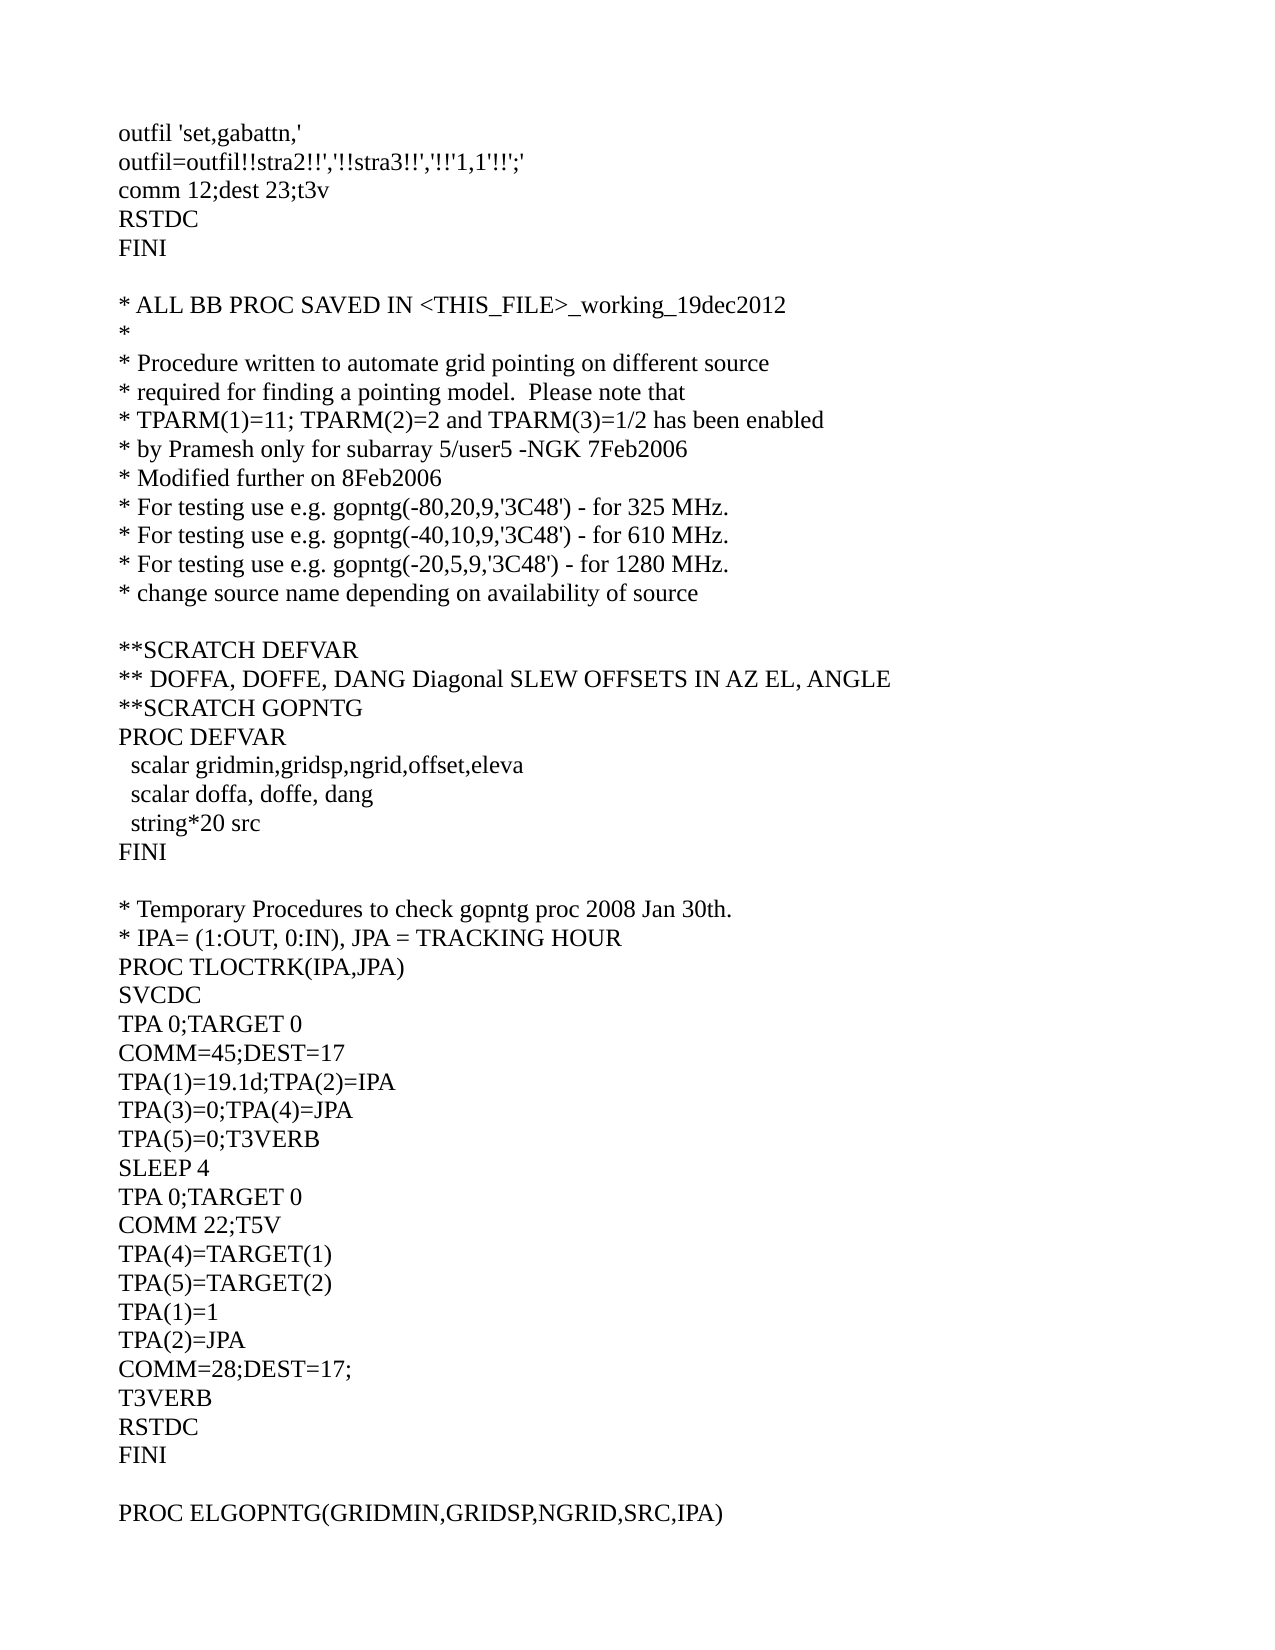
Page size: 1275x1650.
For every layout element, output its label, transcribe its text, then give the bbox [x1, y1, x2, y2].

text * IPA= (1:OUT, 0:IN), JPA = TRACKING HOUR [118, 923, 1157, 952]
text TPA(4)=TARGET(1) [118, 1239, 1157, 1268]
text * ALL BB PROC SAVED IN <THIS_FILE>_working_19dec2012 [118, 291, 1157, 319]
text TPA(5)=TARGET(2) [118, 1268, 1157, 1297]
text SLEEP 4 [118, 1153, 1157, 1182]
text * For testing use e.g. gopntg(-40,10,9,'3C48') - for 610 MHz. [118, 521, 1157, 549]
text * Temporary Procedures to check gopntg proc 2008 Jan 30th. [118, 894, 1157, 923]
text PROC TLOCTRK(IPA,JPA) [118, 952, 1157, 981]
text * change source name depending on availability of source [118, 578, 1157, 607]
text * For testing use e.g. gopntg(-80,20,9,'3C48') - for 325 MHz. [118, 492, 1157, 521]
text COMM 22;T5V [118, 1211, 1157, 1239]
text ** DOFFA, DOFFE, DANG Diagonal SLEW OFFSETS IN AZ EL, ANGLE [118, 664, 1157, 693]
text TPA 0;TARGET 0 [118, 1009, 1157, 1038]
text TPA(1)=19.1d;TPA(2)=IPA [118, 1067, 1157, 1096]
text scalar gridmin,gridsp,ngrid,offset,eleva [118, 751, 1157, 779]
text PROC ELGOPNTG(GRIDMIN,GRIDSP,NGRID,SRC,IPA) [118, 1498, 1157, 1527]
text RSTDC [118, 1412, 1157, 1441]
text outfil 'set,gabattn,' [118, 118, 1157, 147]
text * by Pramesh only for subarray 5/user5 -NGK 7Feb2006 [118, 434, 1157, 463]
text * [118, 319, 1157, 348]
text SVCDC [118, 981, 1157, 1009]
text FINI [118, 837, 1157, 866]
text * Modified further on 8Feb2006 [118, 463, 1157, 492]
text PROC DEFVAR [118, 722, 1157, 751]
text FINI [118, 1441, 1157, 1469]
text TPA(1)=1 [118, 1297, 1157, 1326]
text COMM=28;DEST=17; [118, 1354, 1157, 1383]
text * TPARM(1)=11; TPARM(2)=2 and TPARM(3)=1/2 has been enabled [118, 406, 1157, 434]
text * required for finding a pointing model. Please note that [118, 377, 1157, 406]
text TPA 0;TARGET 0 [118, 1182, 1157, 1211]
text string*20 src [118, 808, 1157, 837]
text * Procedure written to automate grid pointing on different source [118, 348, 1157, 377]
text outfil=outfil!!stra2!!','!!stra3!!','!!'1,1'!!';' [118, 147, 1157, 176]
text **SCRATCH DEFVAR [118, 636, 1157, 664]
text T3VERB [118, 1383, 1157, 1412]
text scalar doffa, doffe, dang [118, 779, 1157, 808]
text RSTDC [118, 204, 1157, 233]
text TPA(5)=0;T3VERB [118, 1124, 1157, 1153]
text comm 12;dest 23;t3v [118, 176, 1157, 204]
text * For testing use e.g. gopntg(-20,5,9,'3C48') - for 1280 MHz. [118, 549, 1157, 578]
text COMM=45;DEST=17 [118, 1038, 1157, 1067]
text TPA(3)=0;TPA(4)=JPA [118, 1096, 1157, 1124]
text TPA(2)=JPA [118, 1326, 1157, 1354]
text FINI [118, 233, 1157, 262]
text **SCRATCH GOPNTG [118, 693, 1157, 722]
